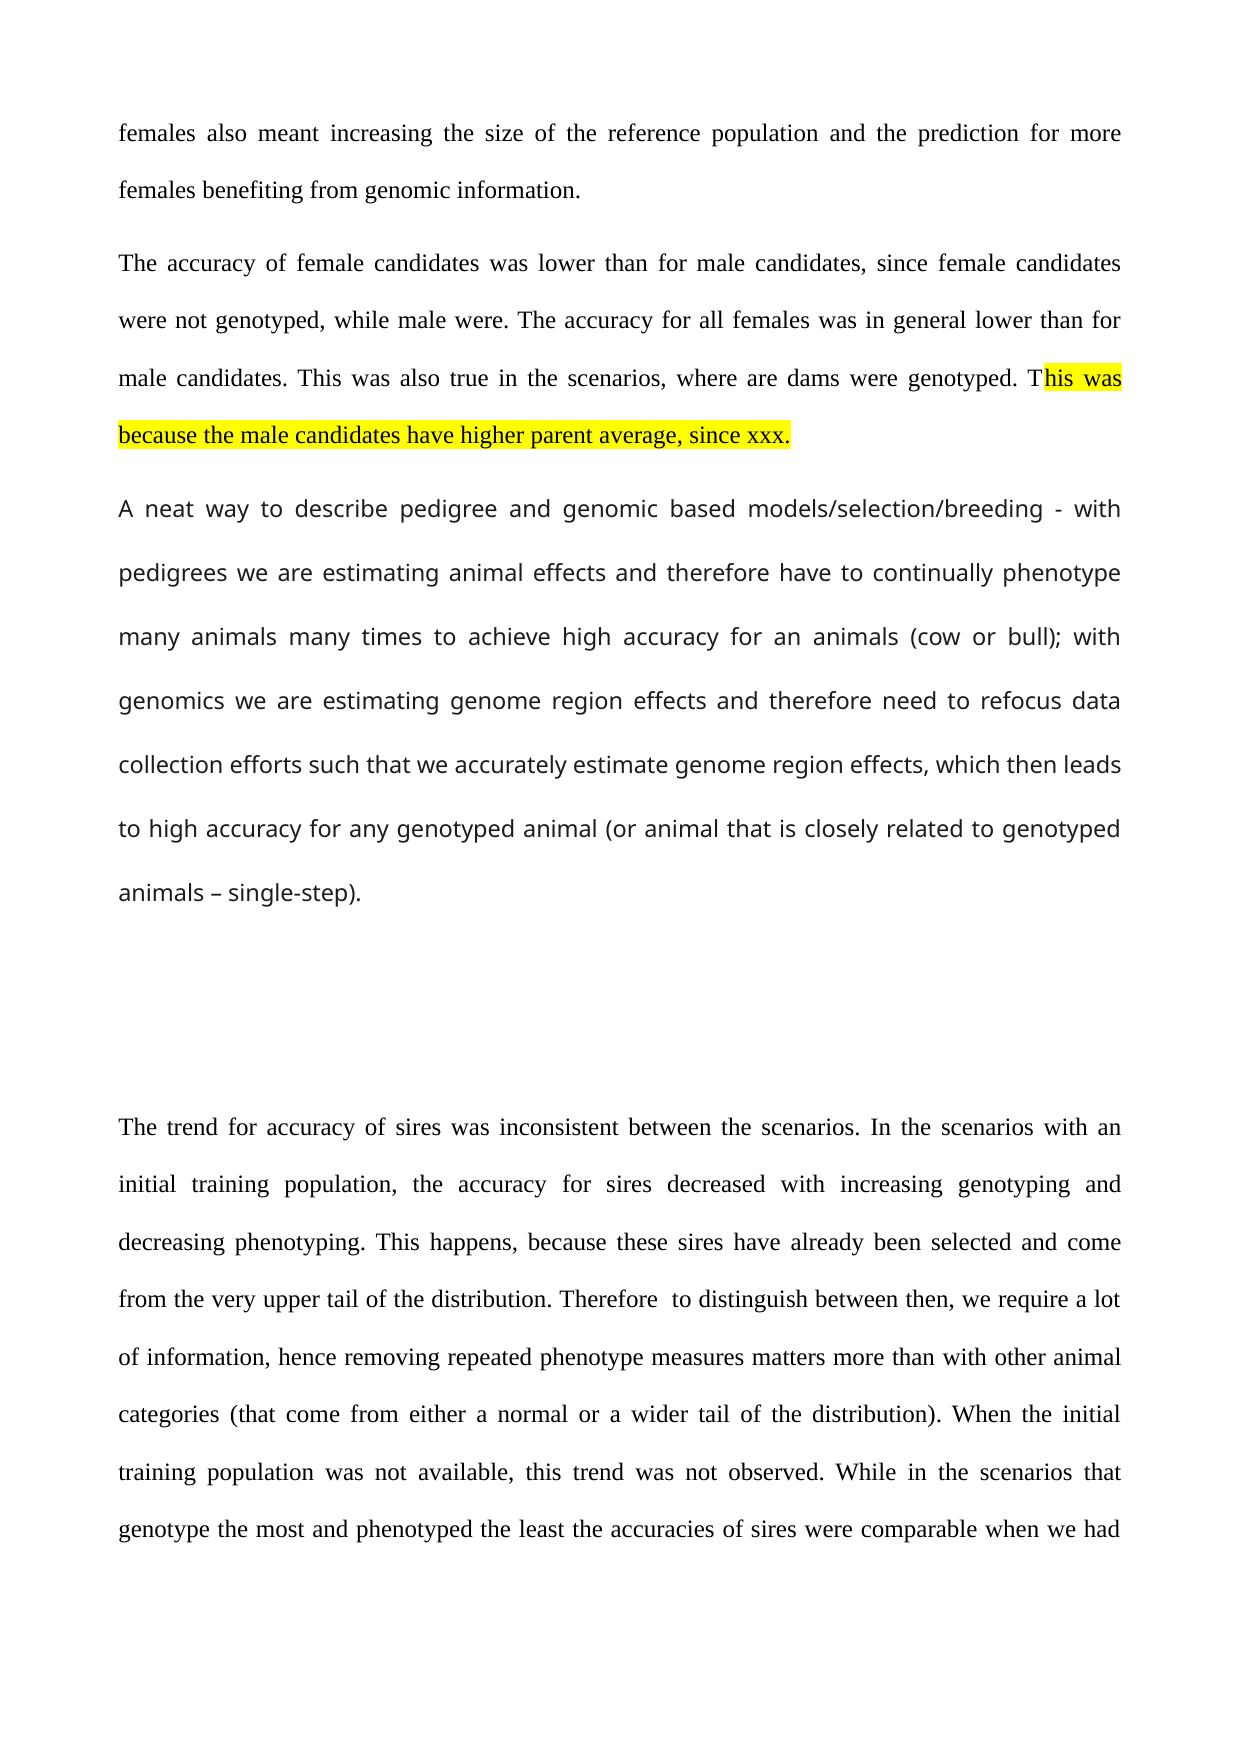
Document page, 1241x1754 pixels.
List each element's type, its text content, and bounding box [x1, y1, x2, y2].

text females also meant increasing the size of the reference population and the prediction for more females benefiting from genomic information. [118, 118, 1122, 204]
text The trend for accuracy of sires was inconsistent between the scenarios. In the scenarios with an initial training population, the accuracy for sires decreased with increasing genotyping and decreasing phenotyping. This happens, because these sires have already been selected and come from the very upper tail of the distribution. Therefore to distinguish between then, we require a lot of information, hence removing repeated phenotype measures matters more than with other animal categories (that come from either a normal or a wider tail of the distribution). When the initial training population was not available, this trend was not observed. While in the scenarios that genotype the most and phenotyped the least the accuracies of sires were comparable when we had [118, 1112, 1122, 1543]
text The accuracy of female candidates was lower than for male candidates, since female candidates were not genotyped, while male were. The accuracy for all females was in general lower than for male candidates. This was also true in the scenarios, where are dams were genotyped. This was because the male candidates have higher parent average, since xxx. [118, 248, 1122, 449]
text A neat way to describe pedigree and genomic based models/selection/breeding - with pedigrees we are estimating animal effects and therefore have to continually phenotype many animals many times to achieve high accuracy for an animals (cow or bull); with genomics we are estimating genome region effects and therefore need to refocus data collection efforts such that we accurately estimate genome region effects, which then leads to high accuracy for any genotyped animal (or animal that is closely related to genotyped animals – single-step). [118, 492, 1122, 908]
